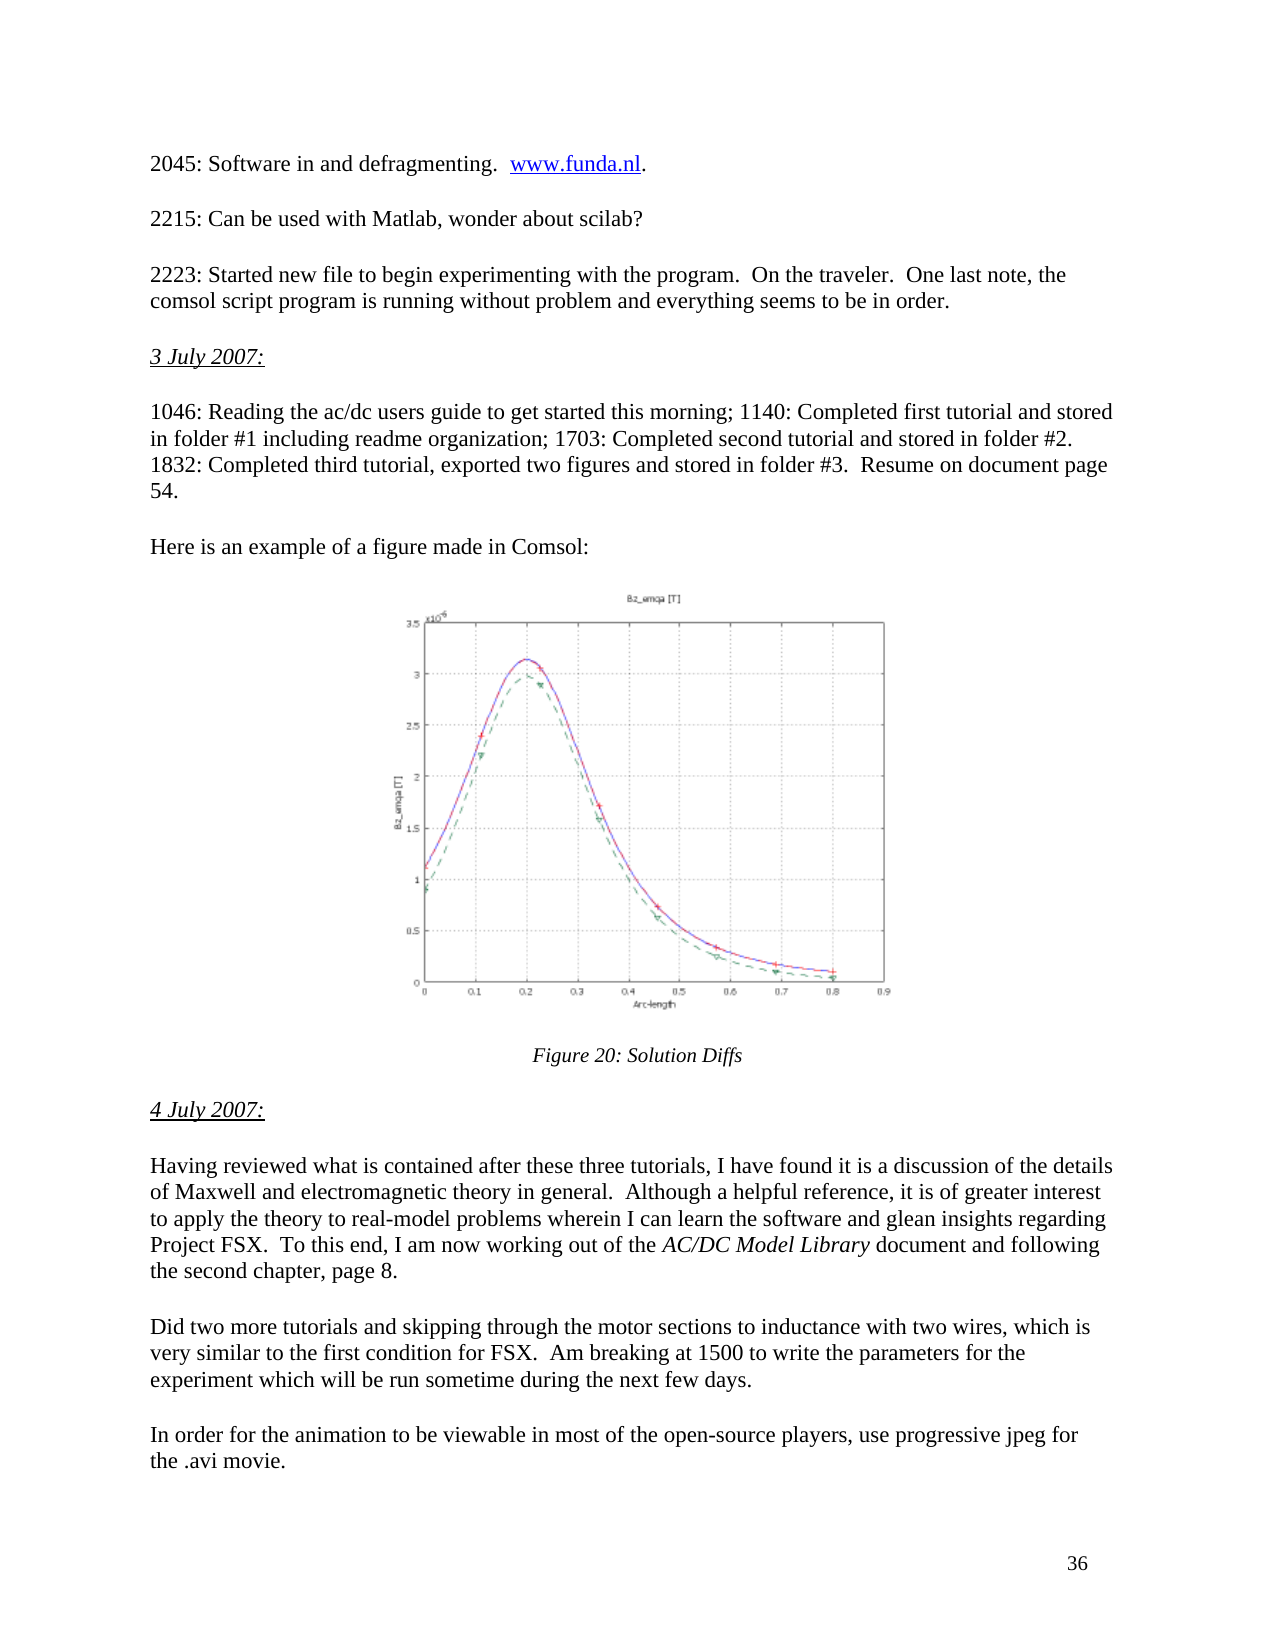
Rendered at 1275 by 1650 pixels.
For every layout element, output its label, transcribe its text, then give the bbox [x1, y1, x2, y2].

text Did two more tutorials and skipping through the motor sections to inductance with two wires, which is very similar to the first condition for FSX. Am breaking at 1500 to write the parameters for the experiment which will be run sometime during the next few days. [150, 1313, 1125, 1392]
text 2215: Can be used with Matlab, wonder about scilab? [150, 206, 1125, 232]
text 2045: Software in and defragmenting. www.funda.nl. [150, 150, 1125, 176]
text 4 July 2007: [150, 1096, 1125, 1123]
text In order for the animation to be viewable in most of the open-source players, use progressive jpeg for the .avi movie. [150, 1421, 1125, 1474]
picture [353, 588, 922, 1014]
text Figure 20: Solution Diffs [150, 1043, 1125, 1067]
text Having reviewed what is contained after these three tutorials, I have found it is a discussion of the details of Maxwell and electromagnetic theory in general. Although a helpful reference, it is of greater interest to apply the theory to real-model problems wherein I can learn the software and glean insights regarding Project FSX. To this end, I am now working out of the AC/DC Model Library document and following the second chapter, page 8. [150, 1152, 1125, 1284]
text 3 July 2007: [150, 343, 1125, 369]
text 1046: Reading the ac/dc users guide to get started this morning; 1140: Completed first tutorial and stored in folder #1 including readme organization; 1703: Completed second tutorial and stored in folder #2. 1832: Completed third tutorial, exported two figures and stored in folder #3. Resume on document page 54. [150, 398, 1125, 504]
text Here is an example of a figure made in Comsol: [150, 533, 1125, 559]
text 2223: Started new file to begin experimenting with the program. On the traveler. One last note, the comsol script program is running without problem and everything seems to be in order. [150, 261, 1125, 314]
